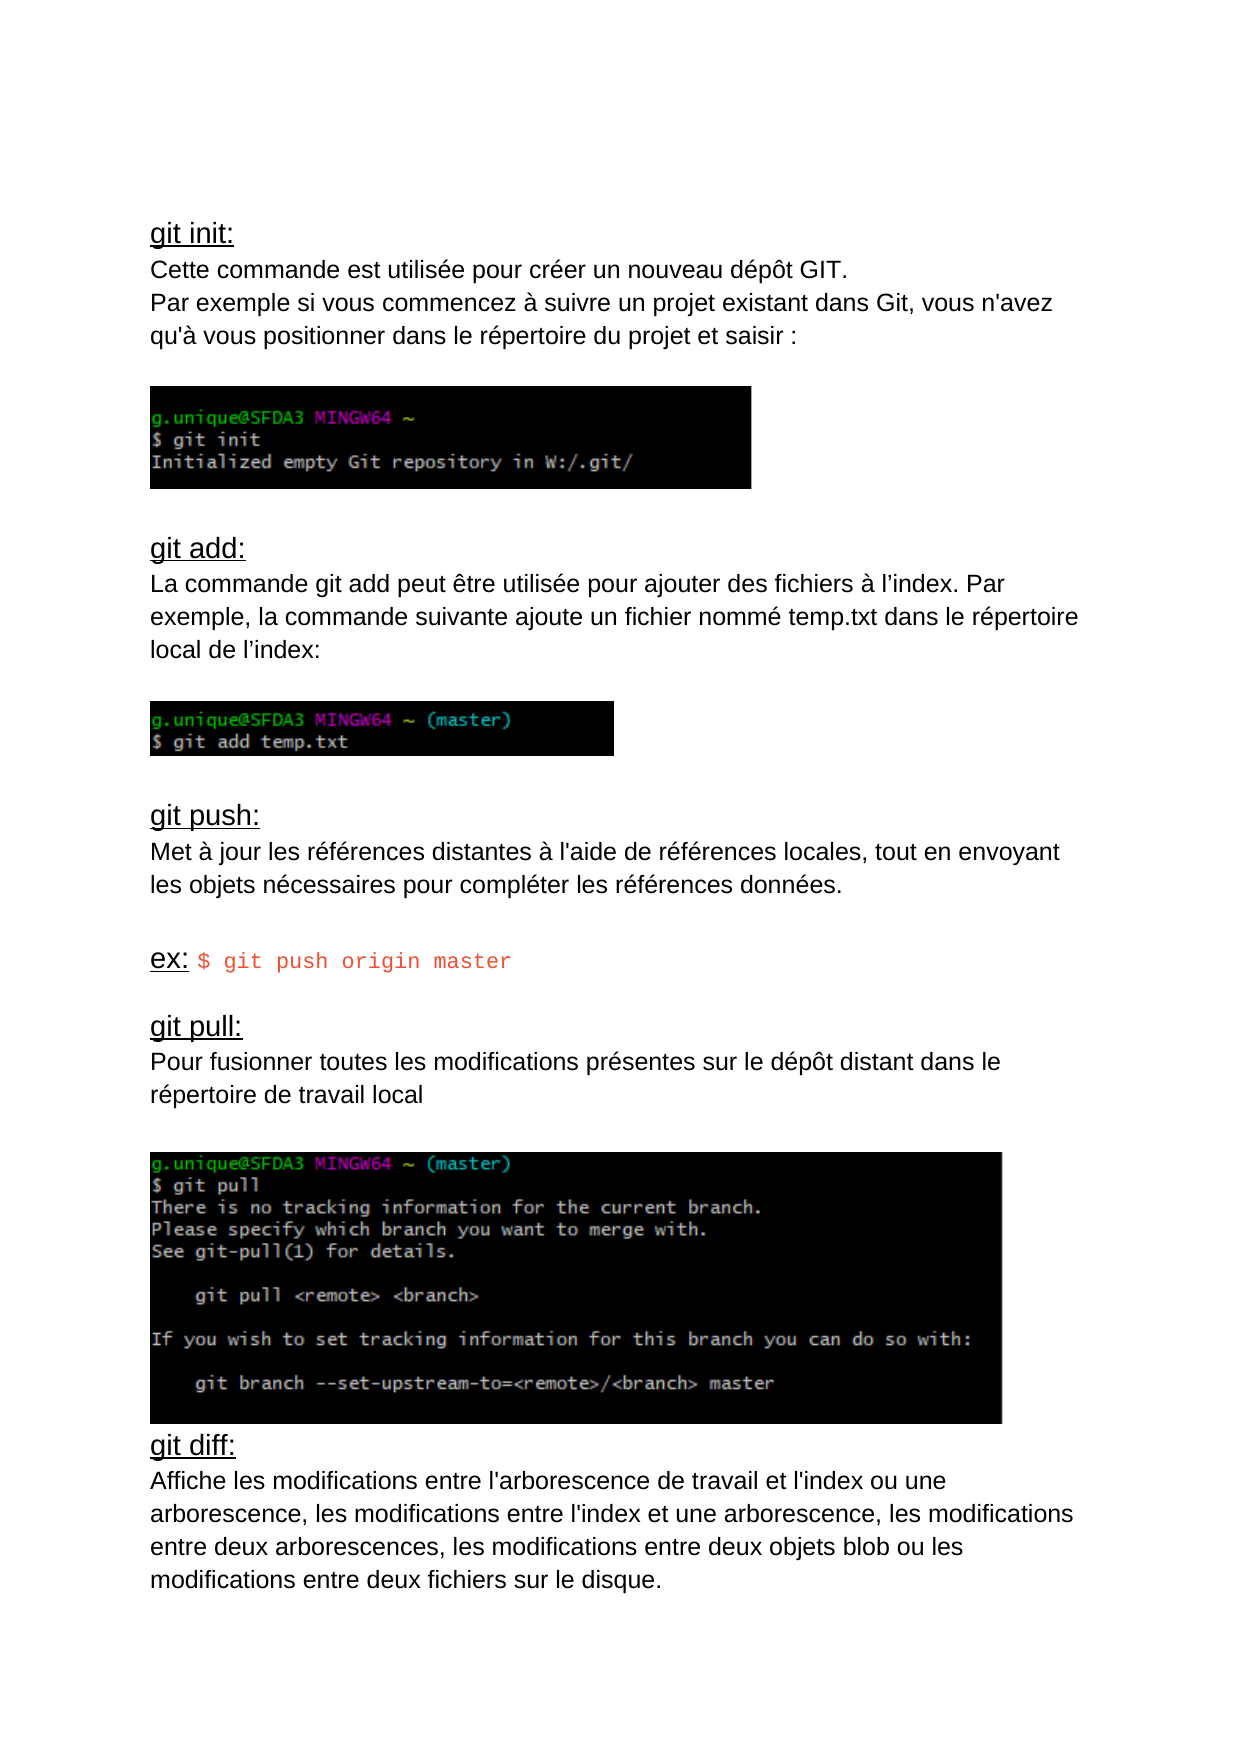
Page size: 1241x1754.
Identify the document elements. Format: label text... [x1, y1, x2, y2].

text git init: [150, 216, 1090, 249]
text Par exemple si vous commencez à suivre un projet existant dans Git, vous n'avez qu'à vous positionner dans le répertoire du projet et saisir : [150, 288, 1090, 349]
text git pull: [150, 1009, 1090, 1042]
text Pour fusionner toutes les modifications présentes sur le dépôt distant dans le répertoire de travail local [150, 1047, 1090, 1109]
picture [150, 386, 752, 489]
picture [150, 701, 614, 756]
picture [150, 1152, 1004, 1424]
text Cette commande est utilisée pour créer un nouveau dépôt GIT. [150, 254, 1090, 283]
text git diff: [150, 1428, 1090, 1461]
text git push: [150, 798, 1090, 832]
text git add: [150, 531, 1090, 564]
text La commande git add peut être utilisée pour ajouter des fichiers à l’index. Par exemple, la commande suivante ajoute un fichier nommé temp.txt dans le répertoire local de l’index: [150, 569, 1090, 664]
text ex: $ git push origin master [150, 941, 1090, 975]
text Affiche les modifications entre l'arborescence de travail et l'index ou une arborescence, les modifications entre l'index et une arborescence, les modifications entre deux arborescences, les modifications entre deux objets blob ou les modifications entre deux fichiers sur le disque. [150, 1466, 1090, 1594]
text Met à jour les références distantes à l'aide de références locales, tout en envoyant les objets nécessaires pour compléter les références données. [150, 837, 1090, 899]
